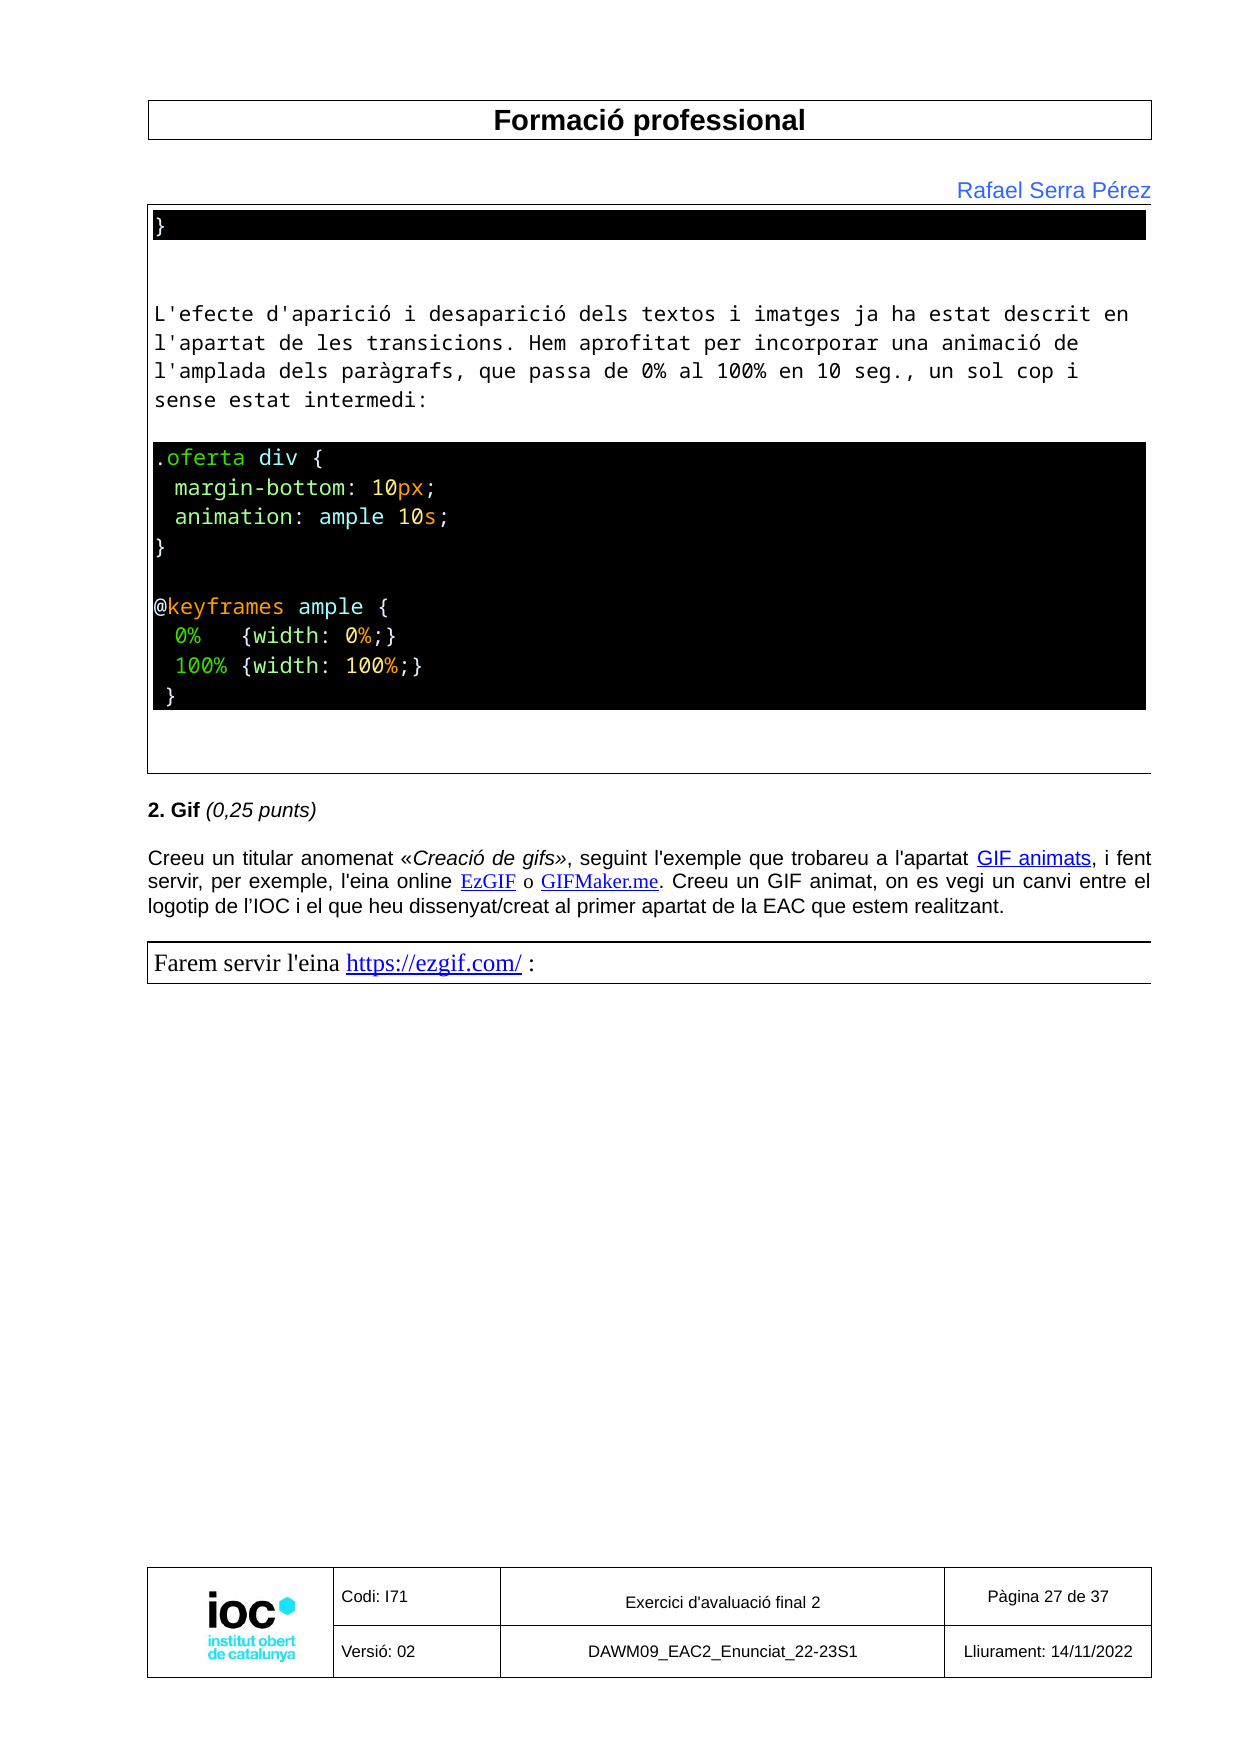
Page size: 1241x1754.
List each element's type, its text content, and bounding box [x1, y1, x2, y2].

table_header Farem servir l'eina https://ezgif.com/ : [148, 943, 1151, 983]
table_header } L'efecte d'aparició i desaparició dels textos i imatges ja ha estat descrit en l'apartat de les transicions. Hem aprofitat per incorporar una animació de l'amplada dels paràgrafs, que passa de 0% al 100% en 10 seg., un sol cop i sense estat intermedi: .oferta div { margin-bottom: 10px; animation: ample 10s; } @keyframes ample { 0% {width: 0%;} 100% {width: 100%;} } [148, 205, 1151, 772]
text Creeu un titular anomenat «Creació de gifs», seguint l'exemple que trobareu a l'apartat GIF animats, i fent servir, per exemple, l'eina online EzGIF o GIFMaker.me. Creeu un GIF animat, on es vegi un canvi entre el logotip de l’IOC i el que heu dissenyat/creat al primer apartat de la EAC que estem realitzant. [148, 845, 1151, 917]
text 2. Gif (0,25 punts) [148, 797, 1151, 821]
picture [195, 1577, 309, 1673]
